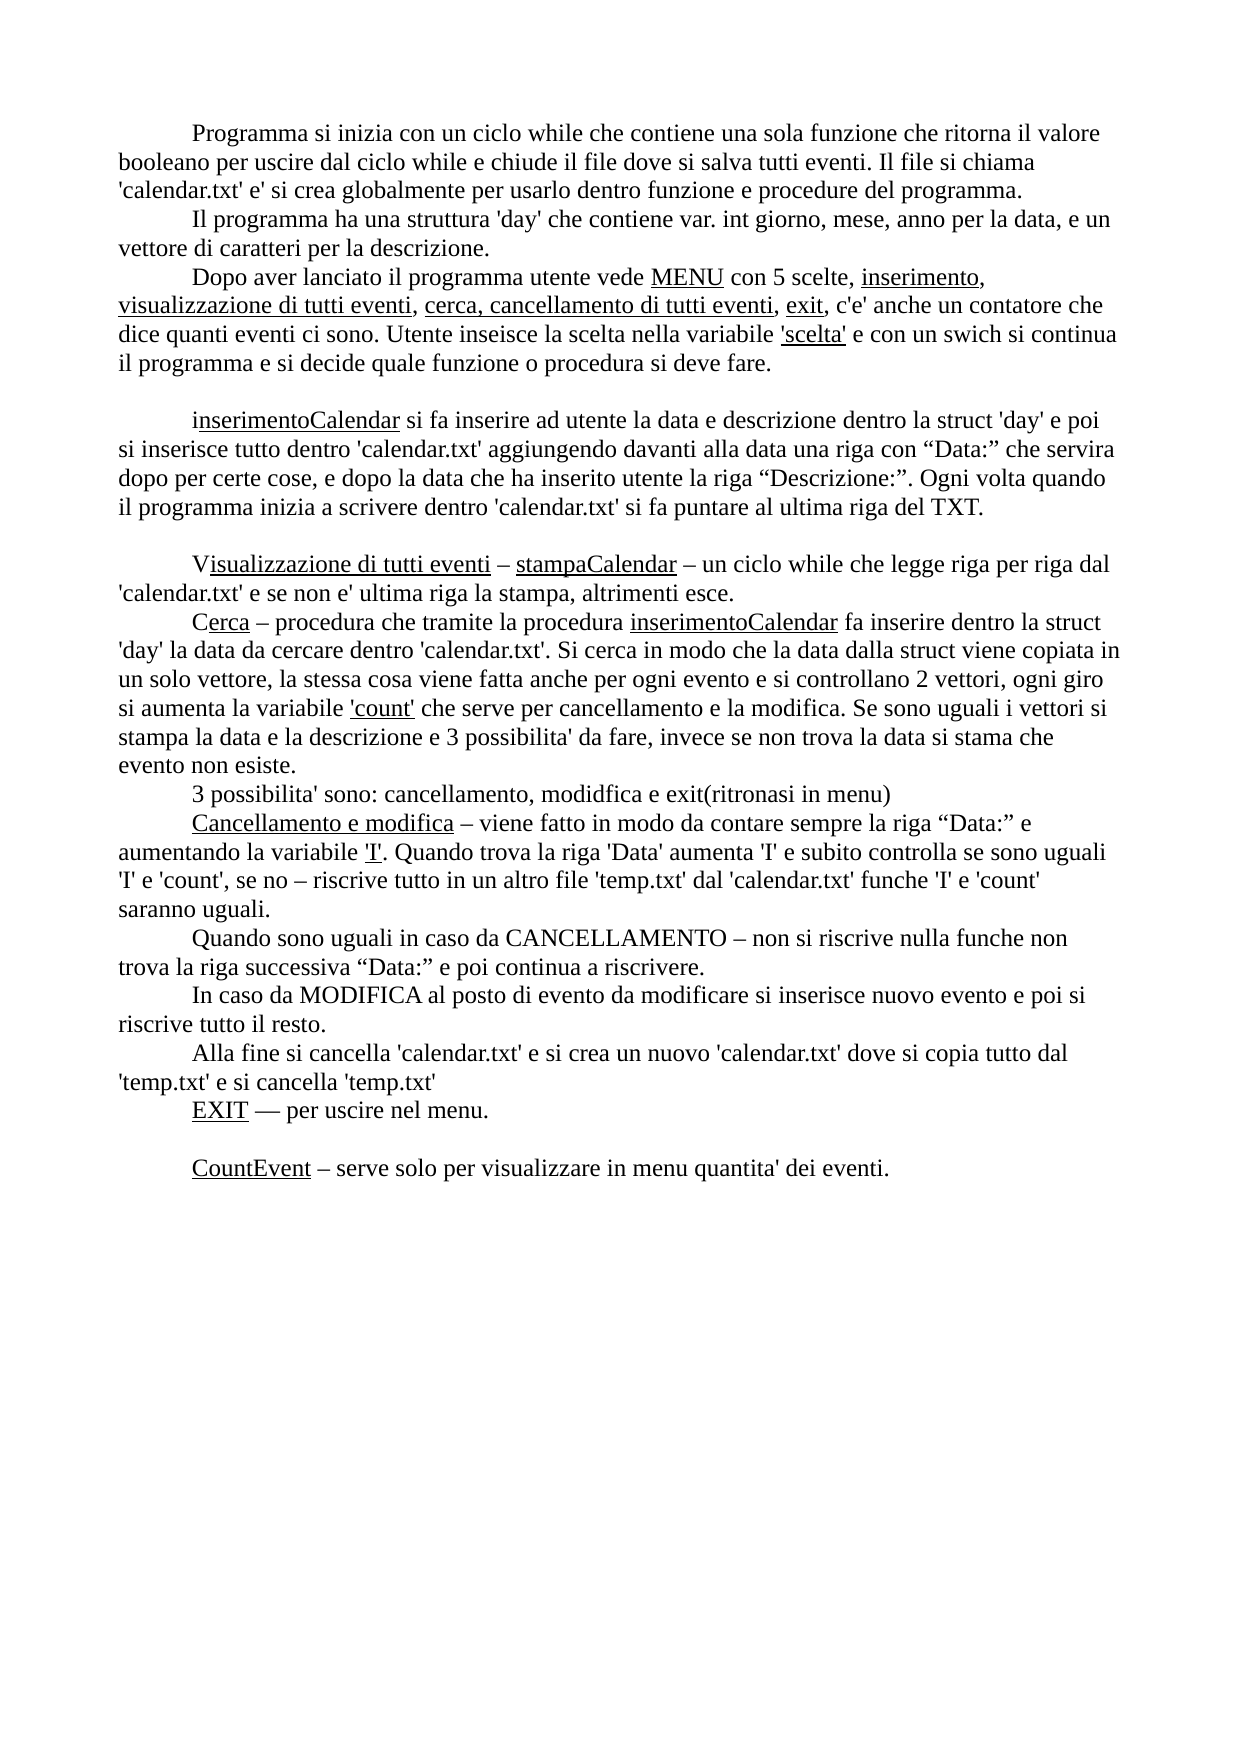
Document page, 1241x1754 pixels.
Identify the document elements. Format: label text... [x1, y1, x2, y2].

text Il programma ha una struttura 'day' che contiene var. int giorno, mese, anno per la data, e un vettore di caratteri per la descrizione. [118, 204, 1122, 262]
text Cerca – procedura che tramite la procedura inserimentoCalendar fa inserire dentro la struct 'day' la data da cercare dentro 'calendar.txt'. Si cerca in modo che la data dalla struct viene copiata in un solo vettore, la stessa cosa viene fatta anche per ogni evento e si controllano 2 vettori, ogni giro si aumenta la variabile 'count' che serve per cancellamento e la modifica. Se sono uguali i vettori si stampa la data e la descrizione e 3 possibilita' da fare, invece se non trova la data si stama che evento non esiste. [118, 607, 1122, 779]
text Visualizzazione di tutti eventi – stampaCalendar – un ciclo while che legge riga per riga dal 'calendar.txt' e se non e' ultima riga la stampa, altrimenti esce. [118, 549, 1122, 607]
text EXIT — per uscire nel menu. [118, 1096, 1122, 1124]
text inserimentoCalendar si fa inserire ad utente la data e descrizione dentro la struct 'day' e poi si inserisce tutto dentro 'calendar.txt' aggiungendo davanti alla data una riga con “Data:” che servira dopo per certe cose, e dopo la data che ha inserito utente la riga “Descrizione:”. Ogni volta quando il programma inizia a scrivere dentro 'calendar.txt' si fa puntare al ultima riga del TXT. [118, 406, 1122, 521]
text Dopo aver lanciato il programma utente vede MENU con 5 scelte, inserimento, visualizzazione di tutti eventi, cerca, cancellamento di tutti eventi, exit, c'e' anche un contatore che dice quanti eventi ci sono. Utente inseisce la scelta nella variabile 'scelta' e con un swich si continua il programma e si decide quale funzione o procedura si deve fare. [118, 262, 1122, 377]
text In caso da MODIFICA al posto di evento da modificare si inserisce nuovo evento e poi si riscrive tutto il resto. [118, 981, 1122, 1038]
text Quando sono uguali in caso da CANCELLAMENTO – non si riscrive nulla funche non trova la riga successiva “Data:” e poi continua a riscrivere. [118, 923, 1122, 981]
text Cancellamento e modifica – viene fatto in modo da contare sempre la riga “Data:” e aumentando la variabile 'I'. Quando trova la riga 'Data' aumenta 'I' e subito controlla se sono uguali 'I' e 'count', se no – riscrive tutto in un altro file 'temp.txt' dal 'calendar.txt' funche 'I' e 'count' saranno uguali. [118, 808, 1122, 923]
text Alla fine si cancella 'calendar.txt' e si crea un nuovo 'calendar.txt' dove si copia tutto dal 'temp.txt' e si cancella 'temp.txt' [118, 1038, 1122, 1096]
text 3 possibilita' sono: cancellamento, modidfica e exit(ritronasi in menu) [118, 779, 1122, 808]
text CountEvent – serve solo per visualizzare in menu quantita' dei eventi. [118, 1153, 1122, 1182]
text Programma si inizia con un ciclo while che contiene una sola funzione che ritorna il valore booleano per uscire dal ciclo while e chiude il file dove si salva tutti eventi. Il file si chiama 'calendar.txt' e' si crea globalmente per usarlo dentro funzione e procedure del programma. [118, 118, 1122, 204]
